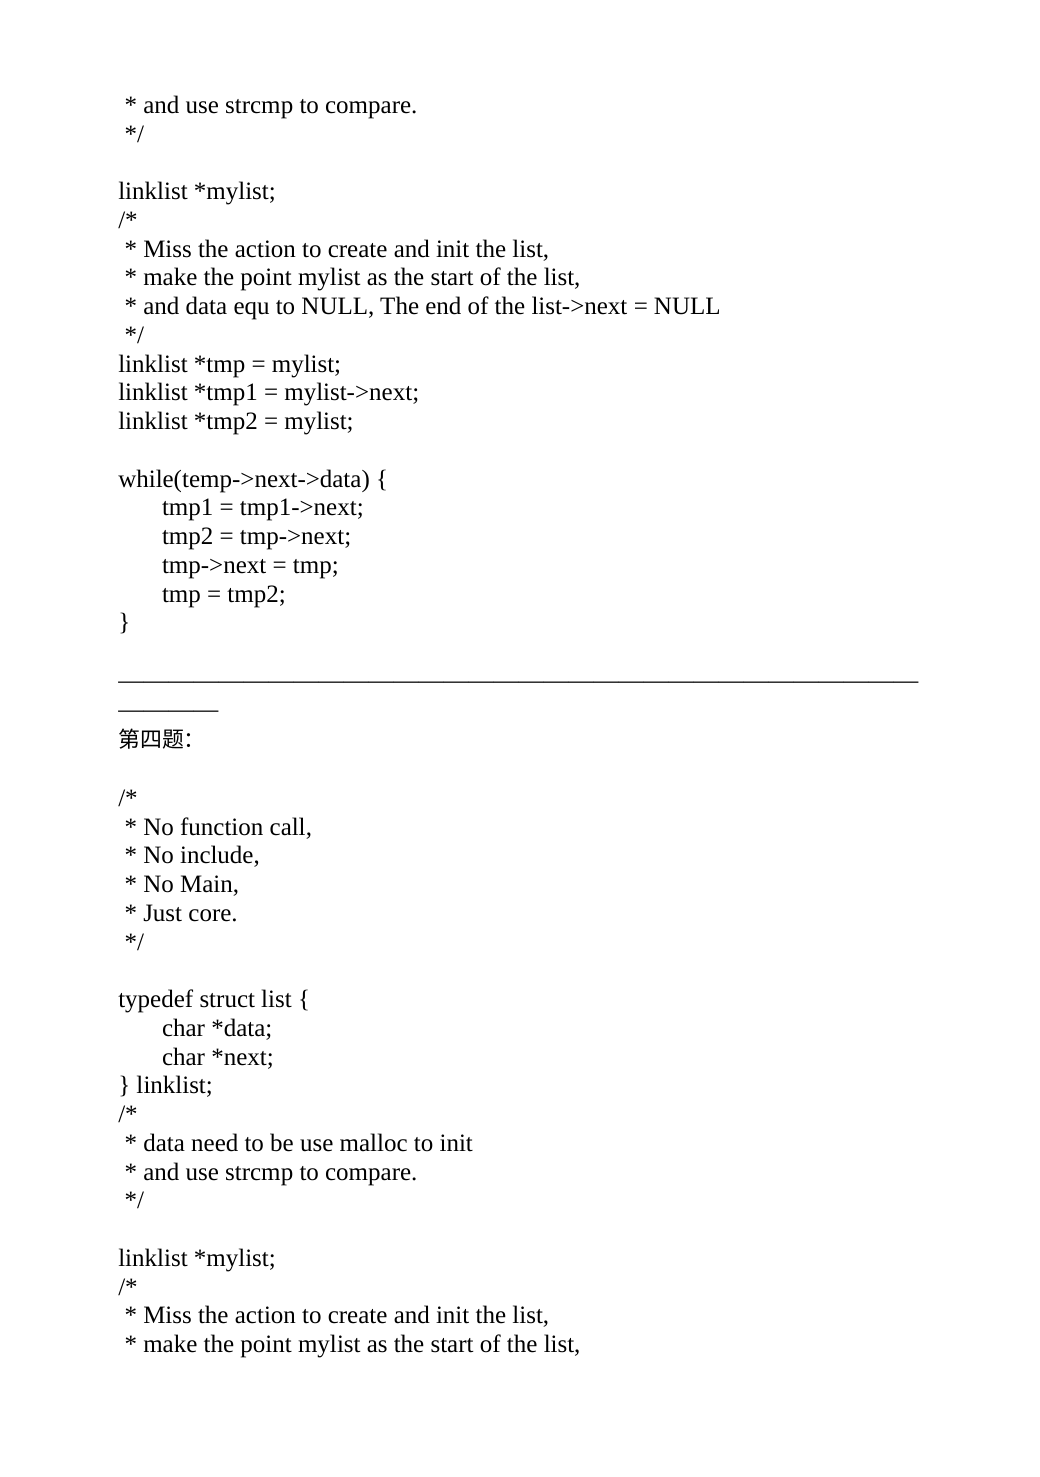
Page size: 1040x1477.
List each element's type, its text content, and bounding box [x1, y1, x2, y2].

text * No include, [118, 840, 921, 869]
text * No function call, [118, 812, 921, 840]
text * No Main, [118, 869, 921, 898]
text } linklist; [118, 1070, 921, 1099]
text * and use strcmp to compare. [118, 90, 921, 119]
text /* [118, 1272, 921, 1300]
text /* [118, 1099, 921, 1128]
text * data need to be use malloc to init [118, 1128, 921, 1157]
text linklist *tmp1 = mylist->next; [118, 377, 921, 406]
text } [118, 607, 921, 636]
text /* [118, 783, 921, 812]
text tmp = tmp2; [118, 579, 921, 607]
text * make the point mylist as the start of the list, [118, 1329, 921, 1358]
text linklist *tmp2 = mylist; [118, 406, 921, 435]
text */ [118, 320, 921, 349]
text */ [118, 1185, 921, 1214]
text * Just core. [118, 898, 921, 927]
text tmp->next = tmp; [118, 550, 921, 579]
text char *next; [118, 1042, 921, 1070]
text * and data equ to NULL, The end of the list->next = NULL [118, 291, 921, 320]
text ———————————————————————————————————— [118, 665, 921, 722]
text linklist *mylist; [118, 1243, 921, 1272]
text * make the point mylist as the start of the list, [118, 262, 921, 291]
text * Miss the action to create and init the list, [118, 1300, 921, 1329]
text 第四题： [118, 722, 921, 754]
text tmp1 = tmp1->next; [118, 492, 921, 521]
text linklist *tmp = mylist; [118, 349, 921, 377]
text tmp2 = tmp->next; [118, 521, 921, 550]
text * and use strcmp to compare. [118, 1157, 921, 1185]
text */ [118, 927, 921, 955]
text * Miss the action to create and init the list, [118, 234, 921, 262]
text while(temp->next->data) { [118, 464, 921, 492]
text /* [118, 205, 921, 234]
text char *data; [118, 1013, 921, 1042]
text typedef struct list { [118, 984, 921, 1013]
text */ [118, 119, 921, 147]
text linklist *mylist; [118, 176, 921, 205]
